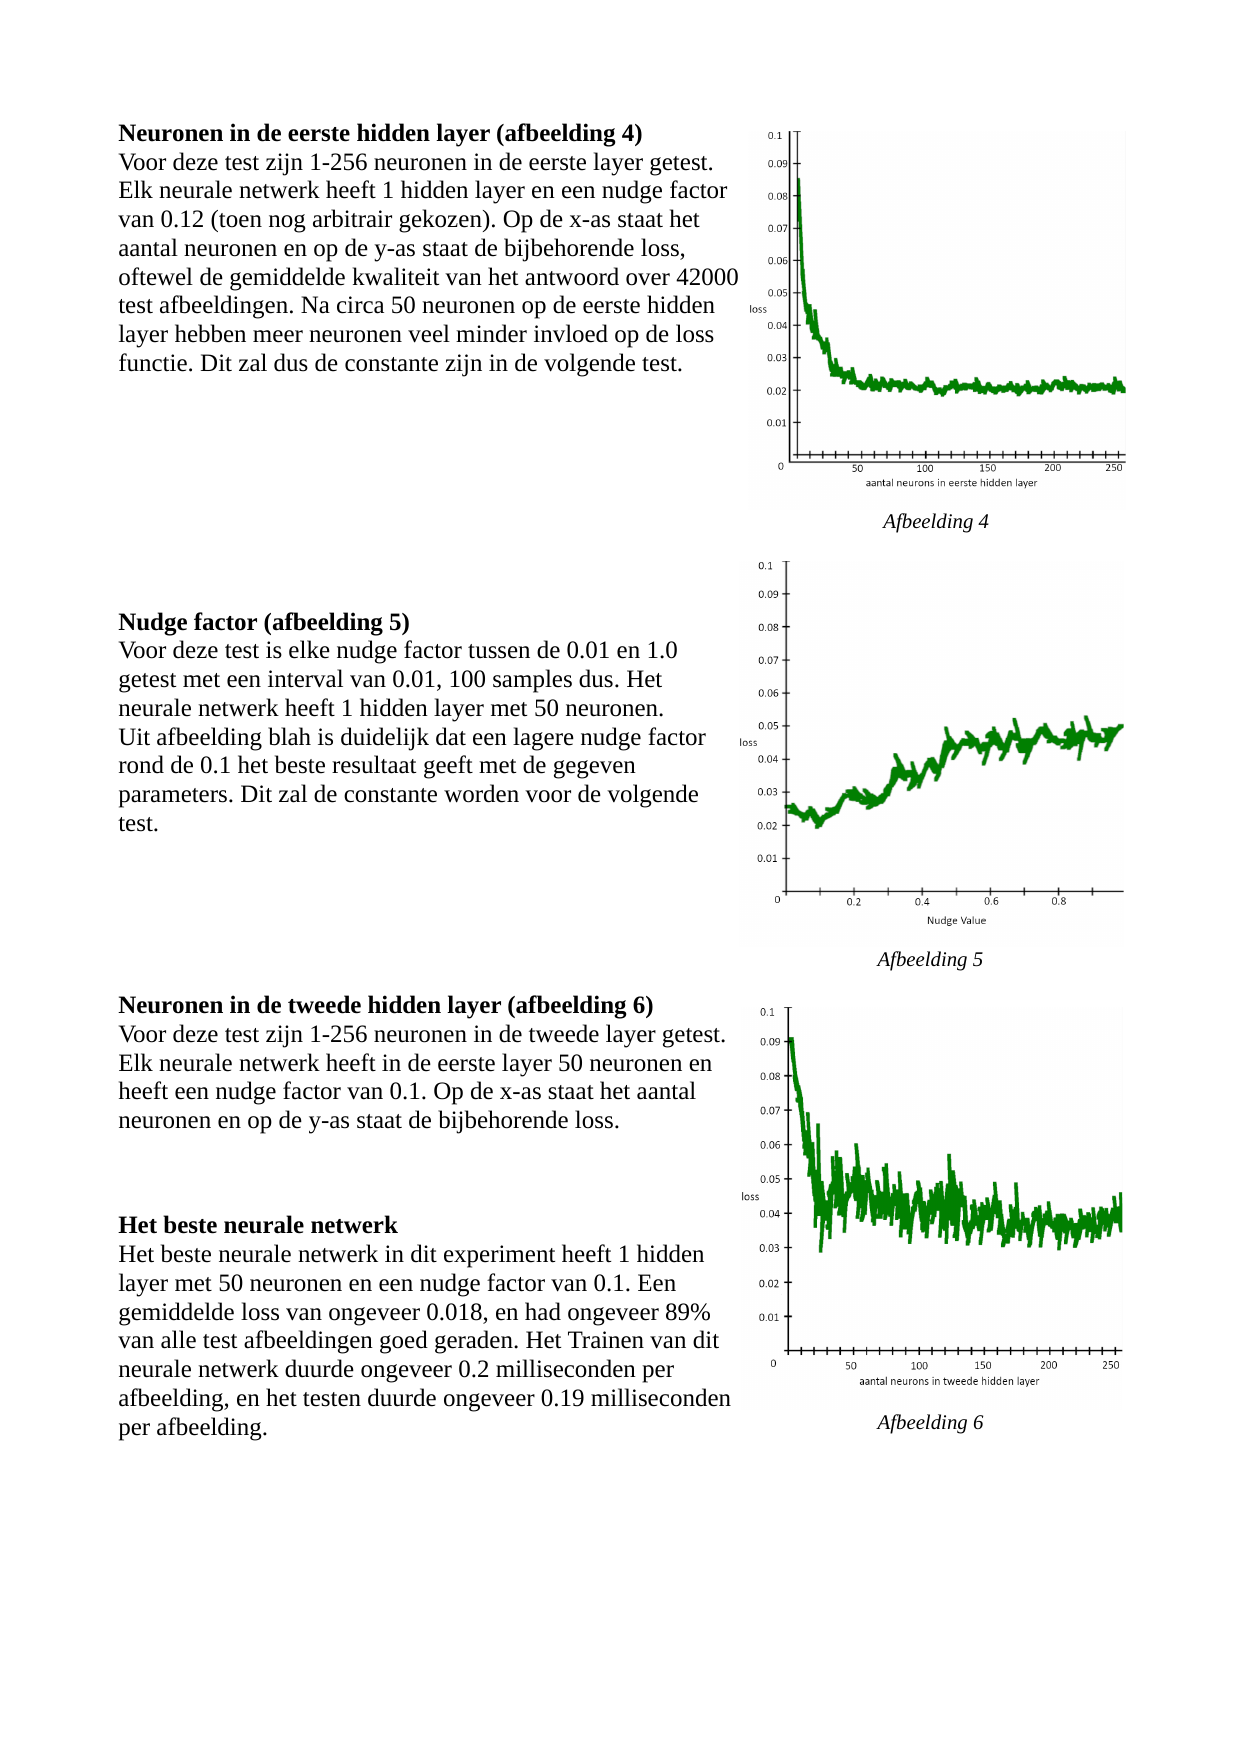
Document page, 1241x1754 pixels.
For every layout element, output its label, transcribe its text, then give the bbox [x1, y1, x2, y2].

text Het beste neurale netwerk [118, 1211, 740, 1239]
text Neuronen in de tweede hidden layer (afbeelding 6) [118, 990, 1122, 1019]
text Voor deze test zijn 1-256 neuronen in de eerste layer getest. Elk neurale netwerk heeft 1 hidden layer en een nudge factor van 0.12 (toen nog arbitrair gekozen). Op de x-as staat het aantal neuronen en op de y-as staat de bijbehorende loss, oftewel de gemiddelde kwaliteit van het antwoord over 42000 test afbeeldingen. Na circa 50 neuronen op de eerste hidden layer hebben meer neuronen veel minder invloed op de loss functie. Dit zal dus de constante zijn in de volgende test. [118, 147, 748, 377]
text Neuronen in de eerste hidden layer (afbeelding 4) [118, 118, 1126, 147]
text Voor deze test zijn 1-256 neuronen in de tweede layer getest. Elk neurale netwerk heeft in de eerste layer 50 neuronen en heeft een nudge factor van 0.1. Op de x-as staat het aantal neuronen en op de y-as staat de bijbehorende loss. [118, 1019, 740, 1134]
text Het beste neurale netwerk in dit experiment heeft 1 hidden layer met 50 neuronen en een nudge factor van 0.1. Een gemiddelde loss van ongeveer 0.018, en had ongeveer 89% van alle test afbeeldingen goed geraden. Het Trainen van dit neurale netwerk duurde ongeveer 0.2 milliseconden per afbeelding, en het testen duurde ongeveer 0.19 milliseconden per afbeelding. [118, 1239, 1122, 1441]
text Afbeelding 5 [739, 947, 1123, 971]
text Voor deze test is elke nudge factor tussen de 0.01 en 1.0 getest met een interval van 0.01, 100 samples dus. Het neurale netwerk heeft 1 hidden layer met 50 neuronen. [118, 636, 738, 722]
text Nudge factor (afbeelding 5) [118, 607, 738, 636]
text Afbeelding 4 [748, 510, 1126, 533]
text Afbeelding 6 [741, 1410, 1122, 1434]
picture [738, 561, 1124, 947]
text Uit afbeelding blah is duidelijk dat een lagere nudge factor rond de 0.1 het beste resultaat geeft met de gegeven parameters. Dit zal de constante worden voor de volgende test. [118, 722, 738, 837]
picture [740, 1007, 1123, 1410]
picture [748, 131, 1126, 510]
